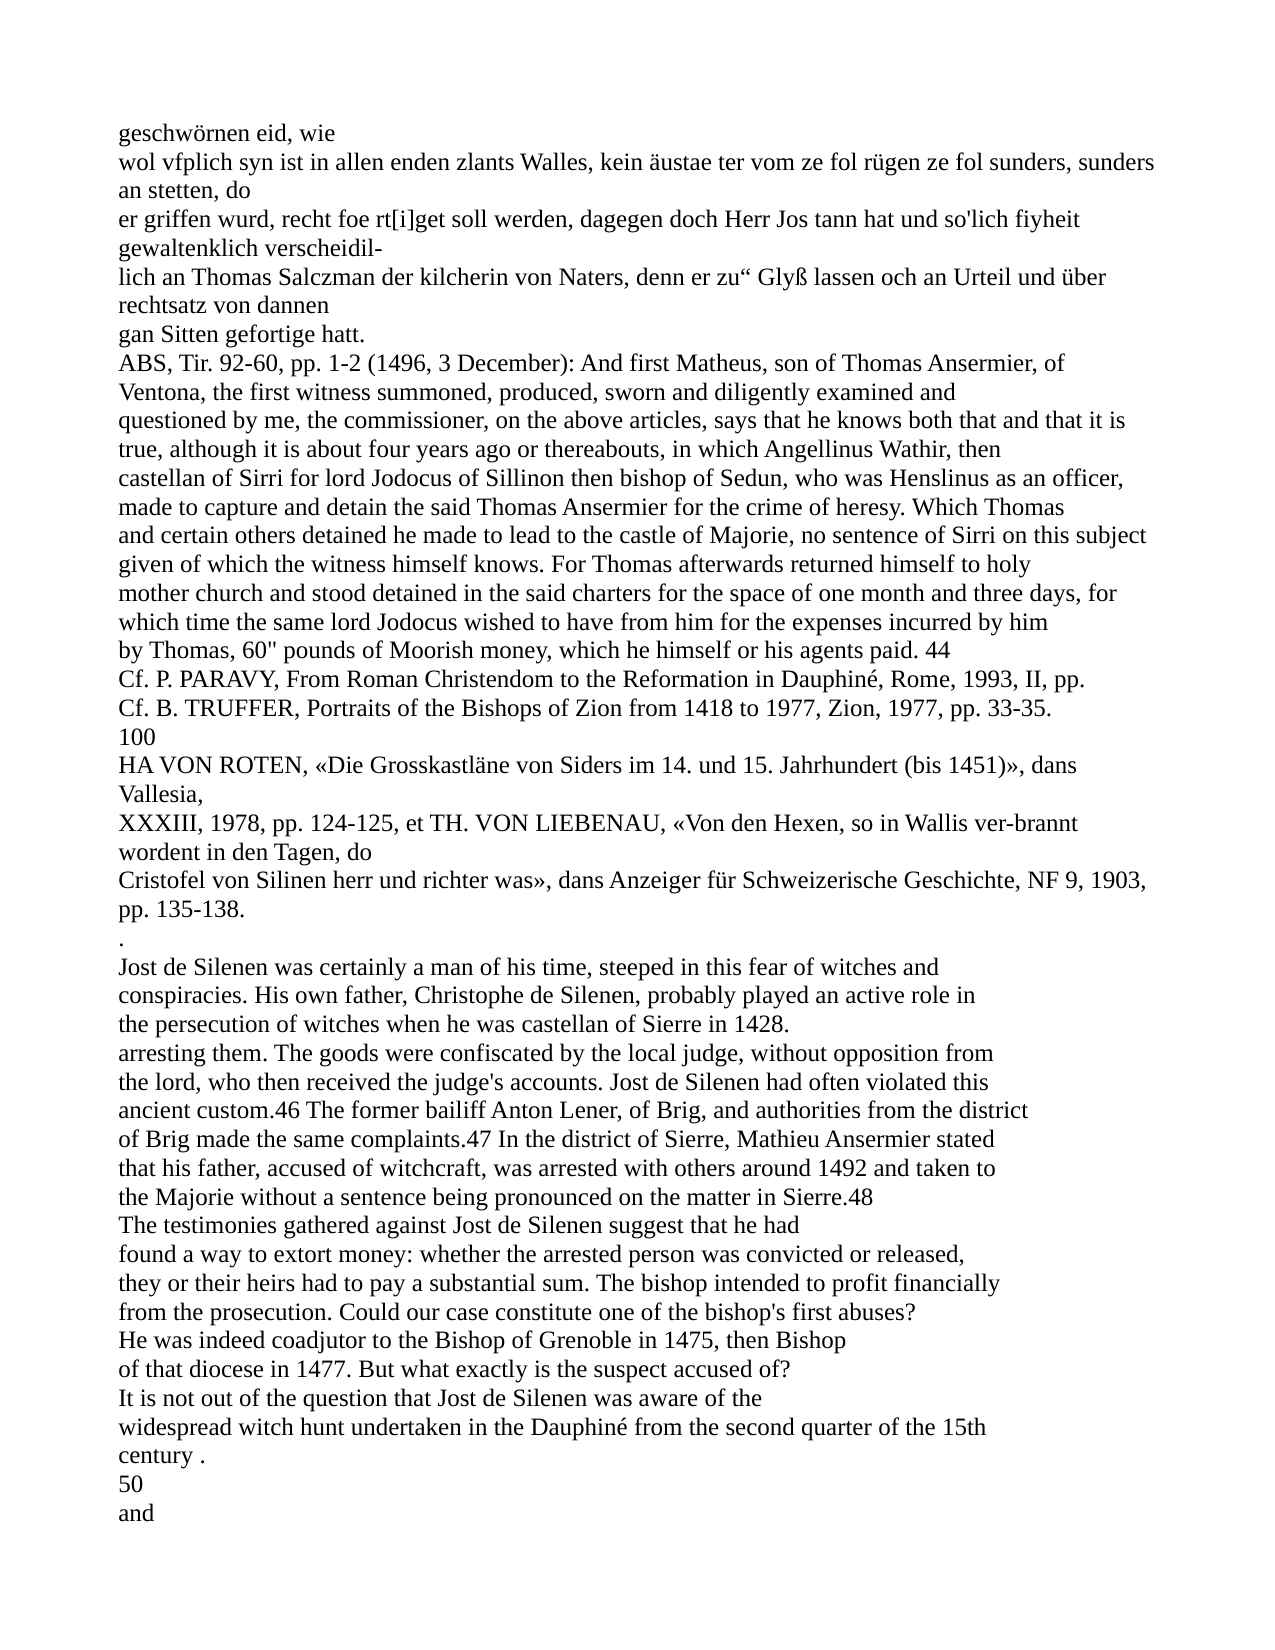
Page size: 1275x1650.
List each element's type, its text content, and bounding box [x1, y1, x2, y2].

text gan Sitten gefortige hatt. [118, 319, 1157, 348]
text ancient custom.46 The former bailiff Anton Lener, of Brig, and authorities from the district [118, 1096, 1157, 1124]
text mother church and stood detained in the said charters for the space of one month and three days, for which time the same lord Jodocus wished to have from him for the expenses incurred by him [118, 578, 1157, 636]
text lich an Thomas Salczman der kilcherin von Naters, denn er zu“ Glyß lassen och an Urteil und über rechtsatz von dannen [118, 262, 1157, 319]
text er griffen wurd, recht foe rt[i]get soll werden, dagegen doch Herr Jos tann hat und so'lich fiyheit gewaltenklich verscheidil- [118, 204, 1157, 262]
text questioned by me, the commissioner, on the above articles, says that he knows both that and that it is true, although it is about four years ago or thereabouts, in which Angellinus Wathir, then [118, 406, 1157, 463]
text Jost de Silenen was certainly a man of his time, steeped in this fear of witches and [118, 952, 1157, 981]
text Cf. P. PARAVY, From Roman Christendom to the Reformation in Dauphiné, Rome, 1993, II, pp. [118, 664, 1157, 693]
text century . [118, 1441, 1157, 1469]
text 100 [118, 722, 1157, 751]
text He was indeed coadjutor to the Bishop of Grenoble in 1475, then Bishop [118, 1326, 1157, 1354]
text 50 [118, 1469, 1157, 1498]
text that his father, accused of witchcraft, was arrested with others around 1492 and taken to [118, 1153, 1157, 1182]
text the persecution of witches when he was castellan of Sierre in 1428. [118, 1009, 1157, 1038]
text and certain others detained he made to lead to the castle of Majorie, no sentence of Sirri on this subject given of which the witness himself knows. For Thomas afterwards returned himself to holy [118, 521, 1157, 578]
text HA VON ROTEN, «Die Grosskastläne von Siders im 14. und 15. Jahrhundert (bis 1451)», dans Vallesia, [118, 751, 1157, 808]
text of Brig made the same complaints.47 In the district of Sierre, Mathieu Ansermier stated [118, 1124, 1157, 1153]
text Cf. B. TRUFFER, Portraits of the Bishops of Zion from 1418 to 1977, Zion, 1977, pp. 33-35. [118, 693, 1157, 722]
text from the prosecution. Could our case constitute one of the bishop's first abuses? [118, 1297, 1157, 1326]
text by Thomas, 60" pounds of Moorish money, which he himself or his agents paid. 44 [118, 636, 1157, 664]
text of that diocese in 1477. But what exactly is the suspect accused of? [118, 1354, 1157, 1383]
text . [118, 923, 1157, 952]
text The testimonies gathered against Jost de Silenen suggest that he had [118, 1211, 1157, 1239]
text arresting them. The goods were confiscated by the local judge, without opposition from [118, 1038, 1157, 1067]
text wol vfplich syn ist in allen enden zlants Walles, kein äustae ter vom ze fol rügen ze fol sunders, sunders an stetten, do [118, 147, 1157, 204]
text It is not out of the question that Jost de Silenen was aware of the [118, 1383, 1157, 1412]
text they or their heirs had to pay a substantial sum. The bishop intended to profit financially [118, 1268, 1157, 1297]
text geschwörnen eid, wie [118, 118, 1157, 147]
text found a way to extort money: whether the arrested person was convicted or released, [118, 1239, 1157, 1268]
text the lord, who then received the judge's accounts. Jost de Silenen had often violated this [118, 1067, 1157, 1096]
text conspiracies. His own father, Christophe de Silenen, probably played an active role in [118, 981, 1157, 1009]
text widespread witch hunt undertaken in the Dauphiné from the second quarter of the 15th [118, 1412, 1157, 1441]
text castellan of Sirri for lord Jodocus of Sillinon then bishop of Sedun, who was Henslinus as an officer, made to capture and detain the said Thomas Ansermier for the crime of heresy. Which Thomas [118, 463, 1157, 521]
text the Majorie without a sentence being pronounced on the matter in Sierre.48 [118, 1182, 1157, 1211]
text and [118, 1498, 1157, 1527]
text ABS, Tir. 92-60, pp. 1-2 (1496, 3 December): And first Matheus, son of Thomas Ansermier, of Ventona, the first witness summoned, produced, sworn and diligently examined and [118, 348, 1157, 406]
text Cristofel von Silinen herr und richter was», dans Anzeiger für Schweizerische Geschichte, NF 9, 1903, pp. 135-138. [118, 866, 1157, 923]
text XXXIII, 1978, pp. 124-125, et TH. VON LIEBENAU, «Von den Hexen, so in Wallis ver-brannt wordent in den Tagen, do [118, 808, 1157, 866]
